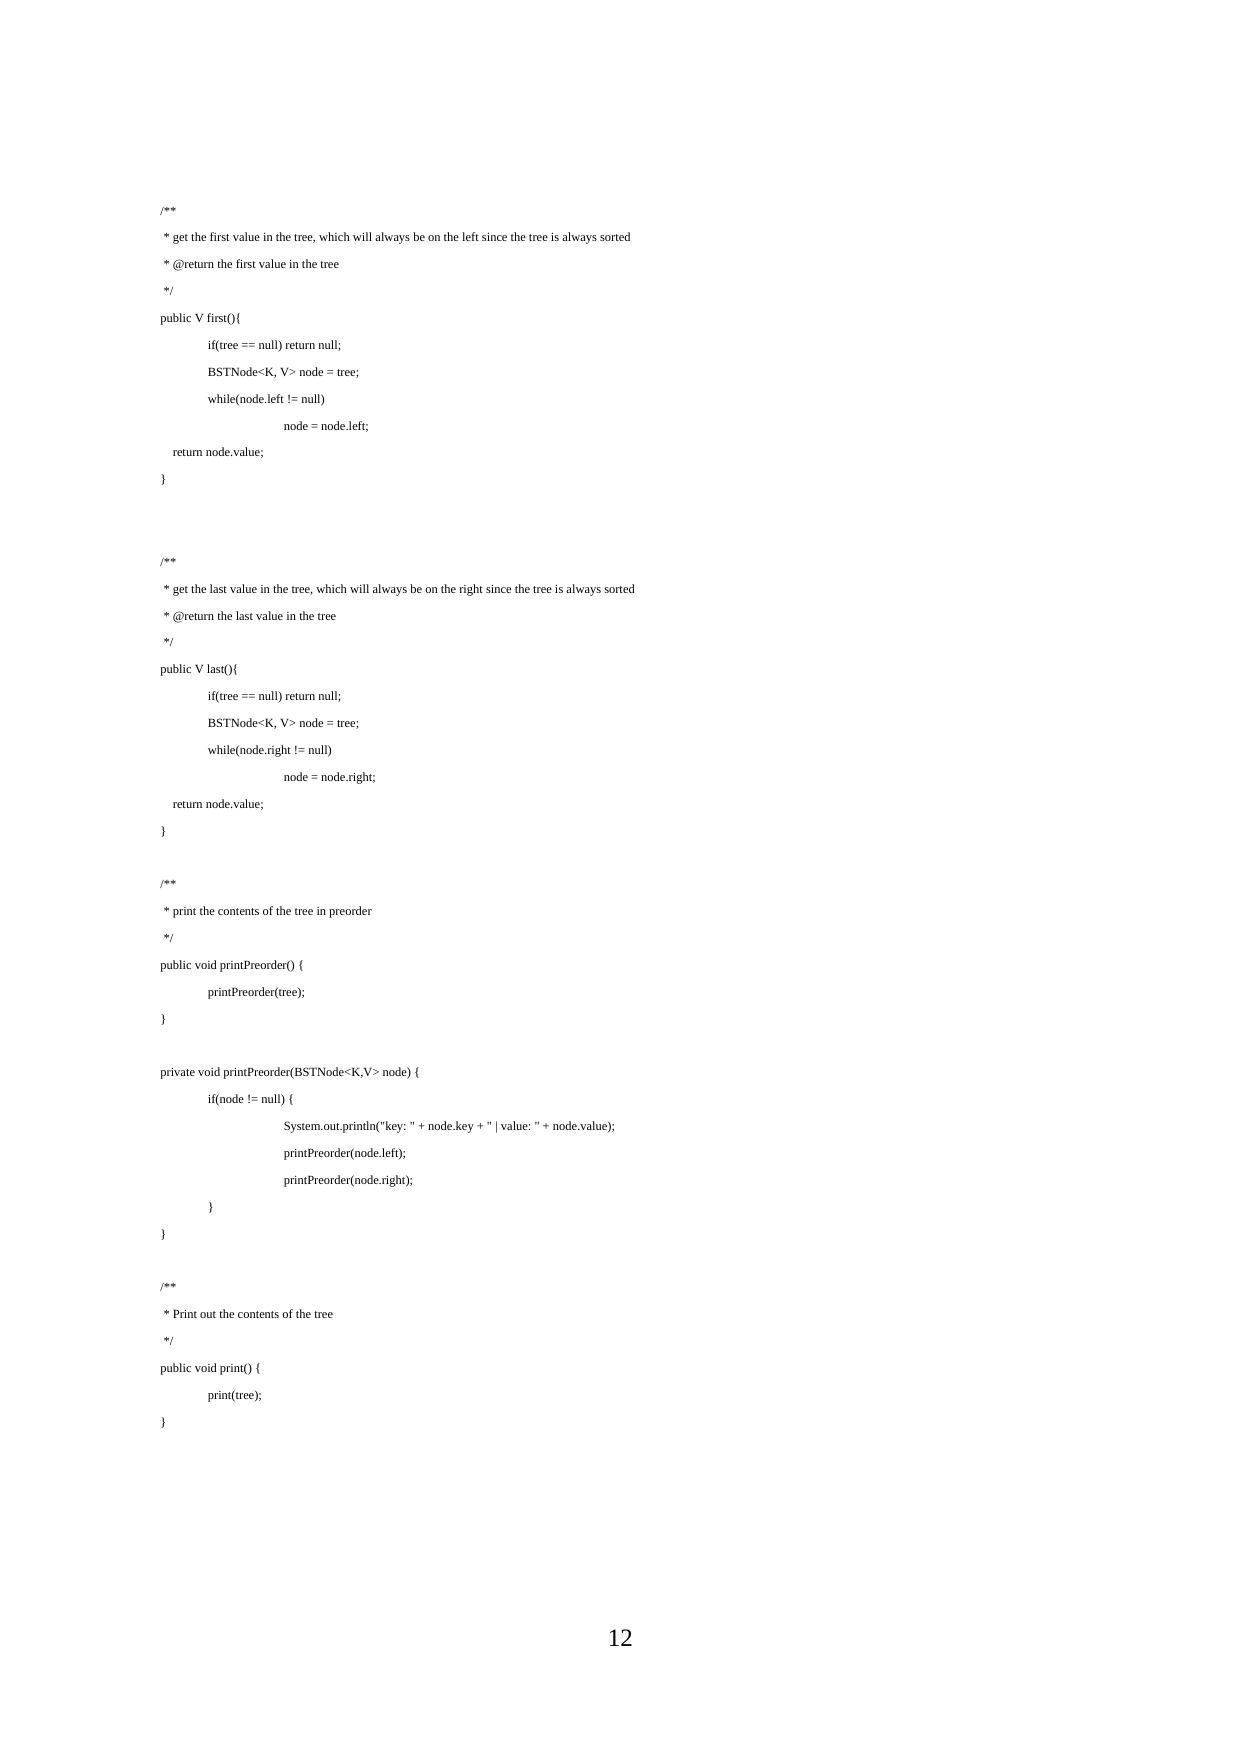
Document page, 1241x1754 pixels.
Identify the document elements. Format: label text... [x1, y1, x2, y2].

subtitle } [148, 1011, 1093, 1026]
subtitle public void print() { [148, 1361, 1093, 1375]
subtitle return node.value; [148, 796, 1093, 811]
subtitle public void printPreorder() { [148, 958, 1093, 972]
subtitle System.out.println("key: " + node.key + " | value: " + node.value); [148, 1119, 1093, 1133]
subtitle } [148, 472, 1093, 486]
subtitle printPreorder(node.left); [148, 1146, 1093, 1160]
subtitle node = node.right; [148, 769, 1093, 784]
subtitle private void printPreorder(BSTNode<K,V> node) { [148, 1065, 1093, 1079]
subtitle * @return the first value in the tree [148, 257, 1093, 271]
subtitle if(tree == null) return null; [148, 689, 1093, 703]
subtitle */ [148, 635, 1093, 649]
subtitle /** [148, 877, 1093, 891]
subtitle /** [148, 203, 1093, 218]
subtitle * get the last value in the tree, which will always be on the right since the tree is always sorted [148, 581, 1093, 596]
subtitle /** [148, 1280, 1093, 1294]
subtitle public V last(){ [148, 662, 1093, 676]
subtitle if(node != null) { [148, 1092, 1093, 1106]
subtitle } [148, 1199, 1093, 1214]
subtitle } [148, 1226, 1093, 1241]
subtitle printPreorder(node.right); [148, 1173, 1093, 1187]
subtitle } [148, 1414, 1093, 1429]
subtitle BSTNode<K, V> node = tree; [148, 364, 1093, 379]
subtitle node = node.left; [148, 418, 1093, 433]
subtitle printPreorder(tree); [148, 984, 1093, 999]
subtitle if(tree == null) return null; [148, 338, 1093, 352]
subtitle */ [148, 284, 1093, 298]
subtitle } [148, 823, 1093, 838]
subtitle * Print out the contents of the tree [148, 1307, 1093, 1321]
subtitle return node.value; [148, 445, 1093, 459]
subtitle print(tree); [148, 1388, 1093, 1402]
subtitle */ [148, 1334, 1093, 1348]
subtitle * @return the last value in the tree [148, 608, 1093, 623]
subtitle /** [148, 554, 1093, 569]
subtitle * get the first value in the tree, which will always be on the left since the tree is always sorted [148, 230, 1093, 244]
subtitle */ [148, 931, 1093, 945]
subtitle BSTNode<K, V> node = tree; [148, 716, 1093, 730]
subtitle * print the contents of the tree in preorder [148, 904, 1093, 918]
subtitle while(node.left != null) [148, 391, 1093, 406]
subtitle while(node.right != null) [148, 743, 1093, 757]
subtitle public V first(){ [148, 311, 1093, 325]
